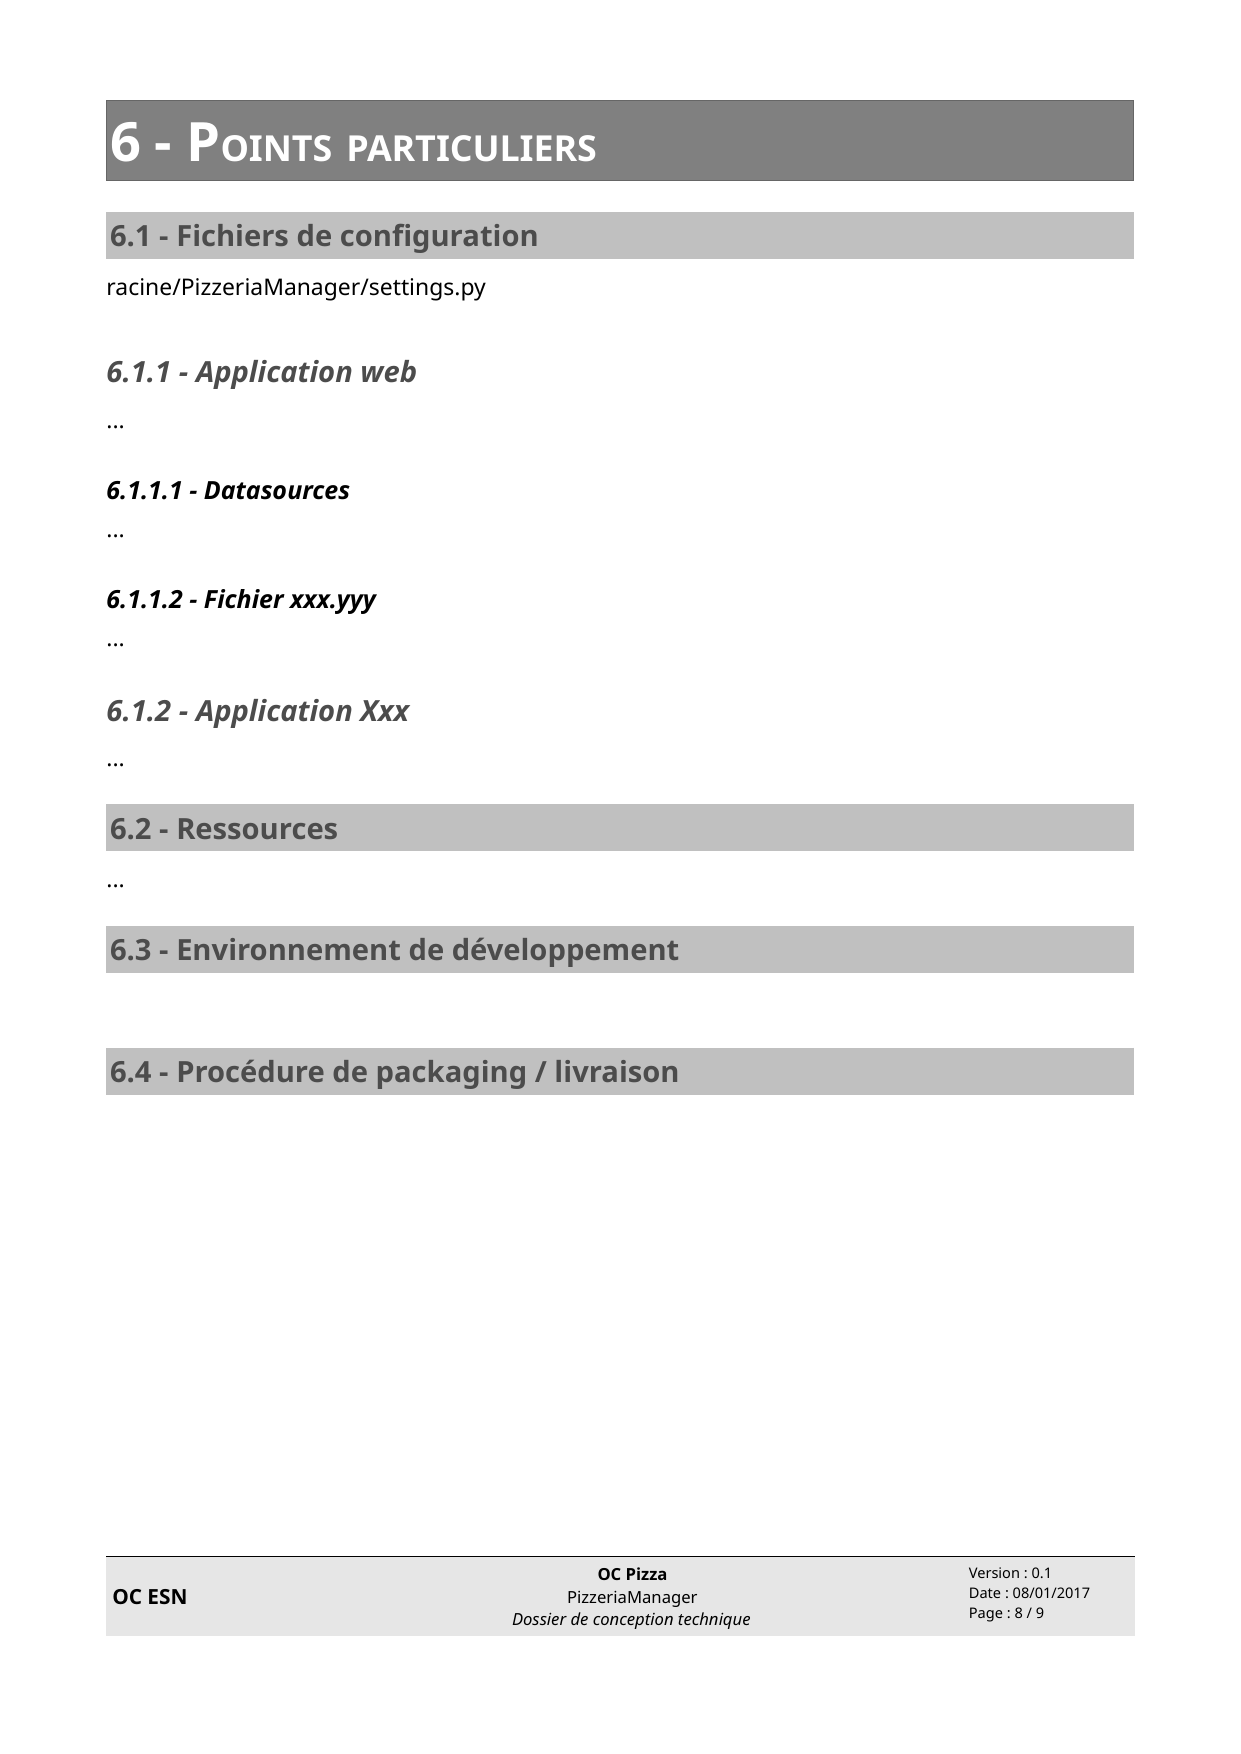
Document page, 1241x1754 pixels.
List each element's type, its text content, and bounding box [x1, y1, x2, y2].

subtitle Application Xxx [106, 690, 1134, 729]
subtitle Datasources [106, 472, 1134, 507]
subtitle Environnement de développement [107, 927, 1133, 972]
text ... [106, 622, 1134, 653]
text ... [106, 404, 1134, 435]
subtitle Points particuliers [107, 101, 1133, 180]
subtitle Fichiers de configuration [107, 213, 1133, 258]
text ... [106, 863, 1134, 895]
text ... [106, 513, 1134, 544]
subtitle Application web [106, 352, 1134, 391]
text ... [106, 742, 1134, 773]
subtitle Ressources [107, 806, 1133, 850]
subtitle Fichier xxx.yyy [106, 582, 1134, 616]
text racine/PizzeriaManager/settings.py [106, 271, 1134, 302]
subtitle Procédure de packaging / livraison [107, 1049, 1133, 1094]
